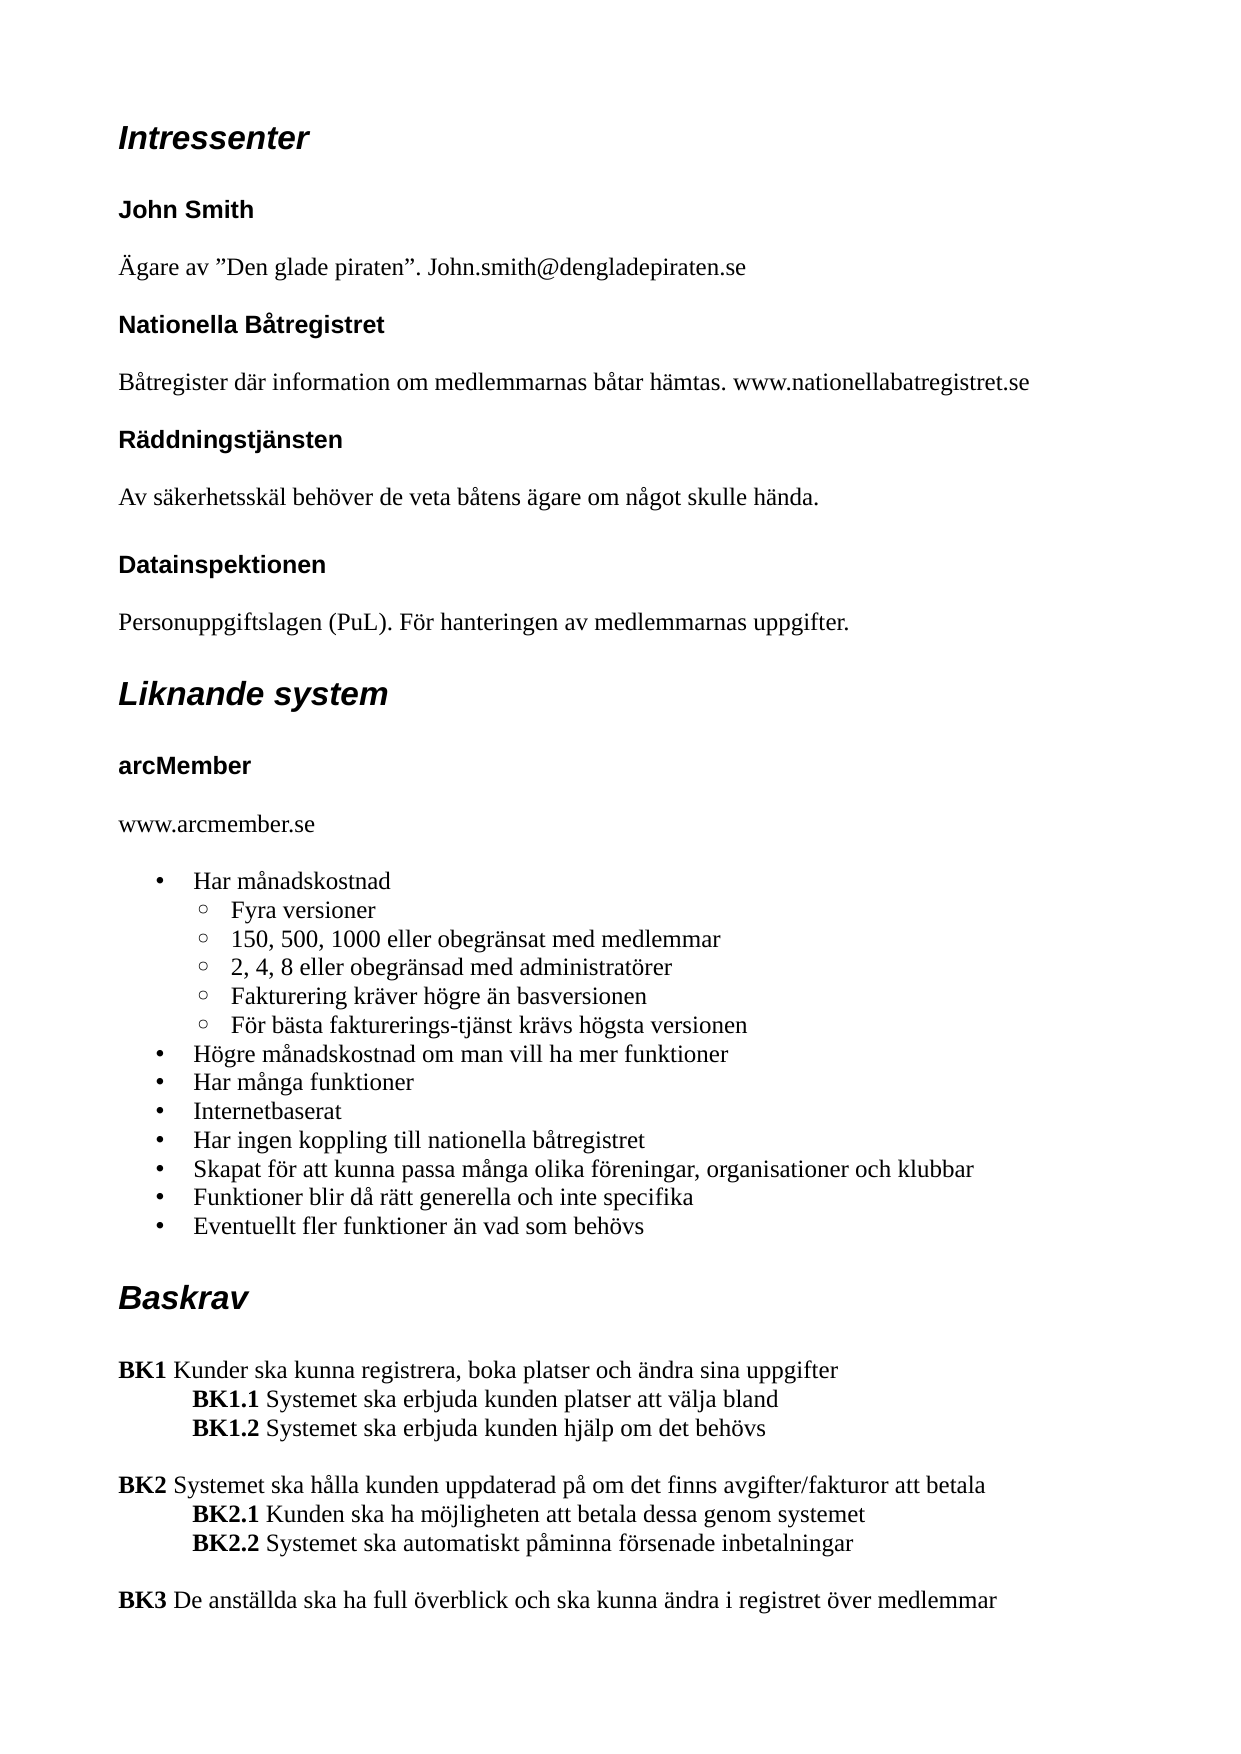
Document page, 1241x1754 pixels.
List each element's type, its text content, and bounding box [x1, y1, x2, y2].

text Personuppgiftslagen (PuL). För hanteringen av medlemmarnas uppgifter. [118, 607, 1122, 636]
text BK2.2 Systemet ska automatiskt påminna försenade inbetalningar [118, 1528, 1122, 1557]
text Datainspektionen [118, 550, 1122, 578]
text Båtregister där information om medlemmarnas båtar hämtas. www.nationellabatregistret.se [118, 367, 1122, 396]
text BK1 Kunder ska kunna registrera, boka platser och ändra sina uppgifter [118, 1355, 1122, 1384]
list Har många funktioner [156, 1067, 1122, 1096]
text Baskrav [118, 1278, 1122, 1317]
text Ägare av ”Den glade piraten”. John.smith@dengladepiraten.se [118, 252, 1122, 281]
text BK1.1 Systemet ska erbjuda kunden platser att välja bland [118, 1384, 1122, 1413]
list Högre månadskostnad om man vill ha mer funktioner [156, 1039, 1122, 1067]
list För bästa fakturerings-tjänst krävs högsta versionen [193, 1010, 1122, 1039]
text www.arcmember.se [118, 809, 1122, 837]
text BK2 Systemet ska hålla kunden uppdaterad på om det finns avgifter/fakturor att betala [118, 1470, 1122, 1499]
list Fyra versioner [193, 895, 1122, 924]
list Eventuellt fler funktioner än vad som behövs [156, 1211, 1122, 1240]
text Intressenter [118, 118, 1122, 157]
list 2, 4, 8 eller obegränsad med administratörer [193, 952, 1122, 981]
text John Smith [118, 195, 1122, 224]
text Liknande system [118, 674, 1122, 713]
text arcMember [118, 751, 1122, 780]
list Har ingen koppling till nationella båtregistret [156, 1125, 1122, 1154]
text BK1.2 Systemet ska erbjuda kunden hjälp om det behövs [118, 1413, 1122, 1442]
list Fakturering kräver högre än basversionen [193, 981, 1122, 1010]
text Räddningstjänsten [118, 425, 1122, 454]
text Nationella Båtregistret [118, 310, 1122, 339]
list Funktioner blir då rätt generella och inte specifika [156, 1182, 1122, 1211]
list Internetbaserat [156, 1096, 1122, 1125]
list Har månadskostnad [156, 866, 1122, 895]
text BK2.1 Kunden ska ha möjligheten att betala dessa genom systemet [118, 1499, 1122, 1528]
list Skapat för att kunna passa många olika föreningar, organisationer och klubbar [156, 1154, 1122, 1182]
text BK3 De anställda ska ha full överblick och ska kunna ändra i registret över medlemmar [118, 1585, 1122, 1614]
text Av säkerhetsskäl behöver de veta båtens ägare om något skulle hända. [118, 482, 1122, 511]
list 150, 500, 1000 eller obegränsat med medlemmar [193, 924, 1122, 952]
